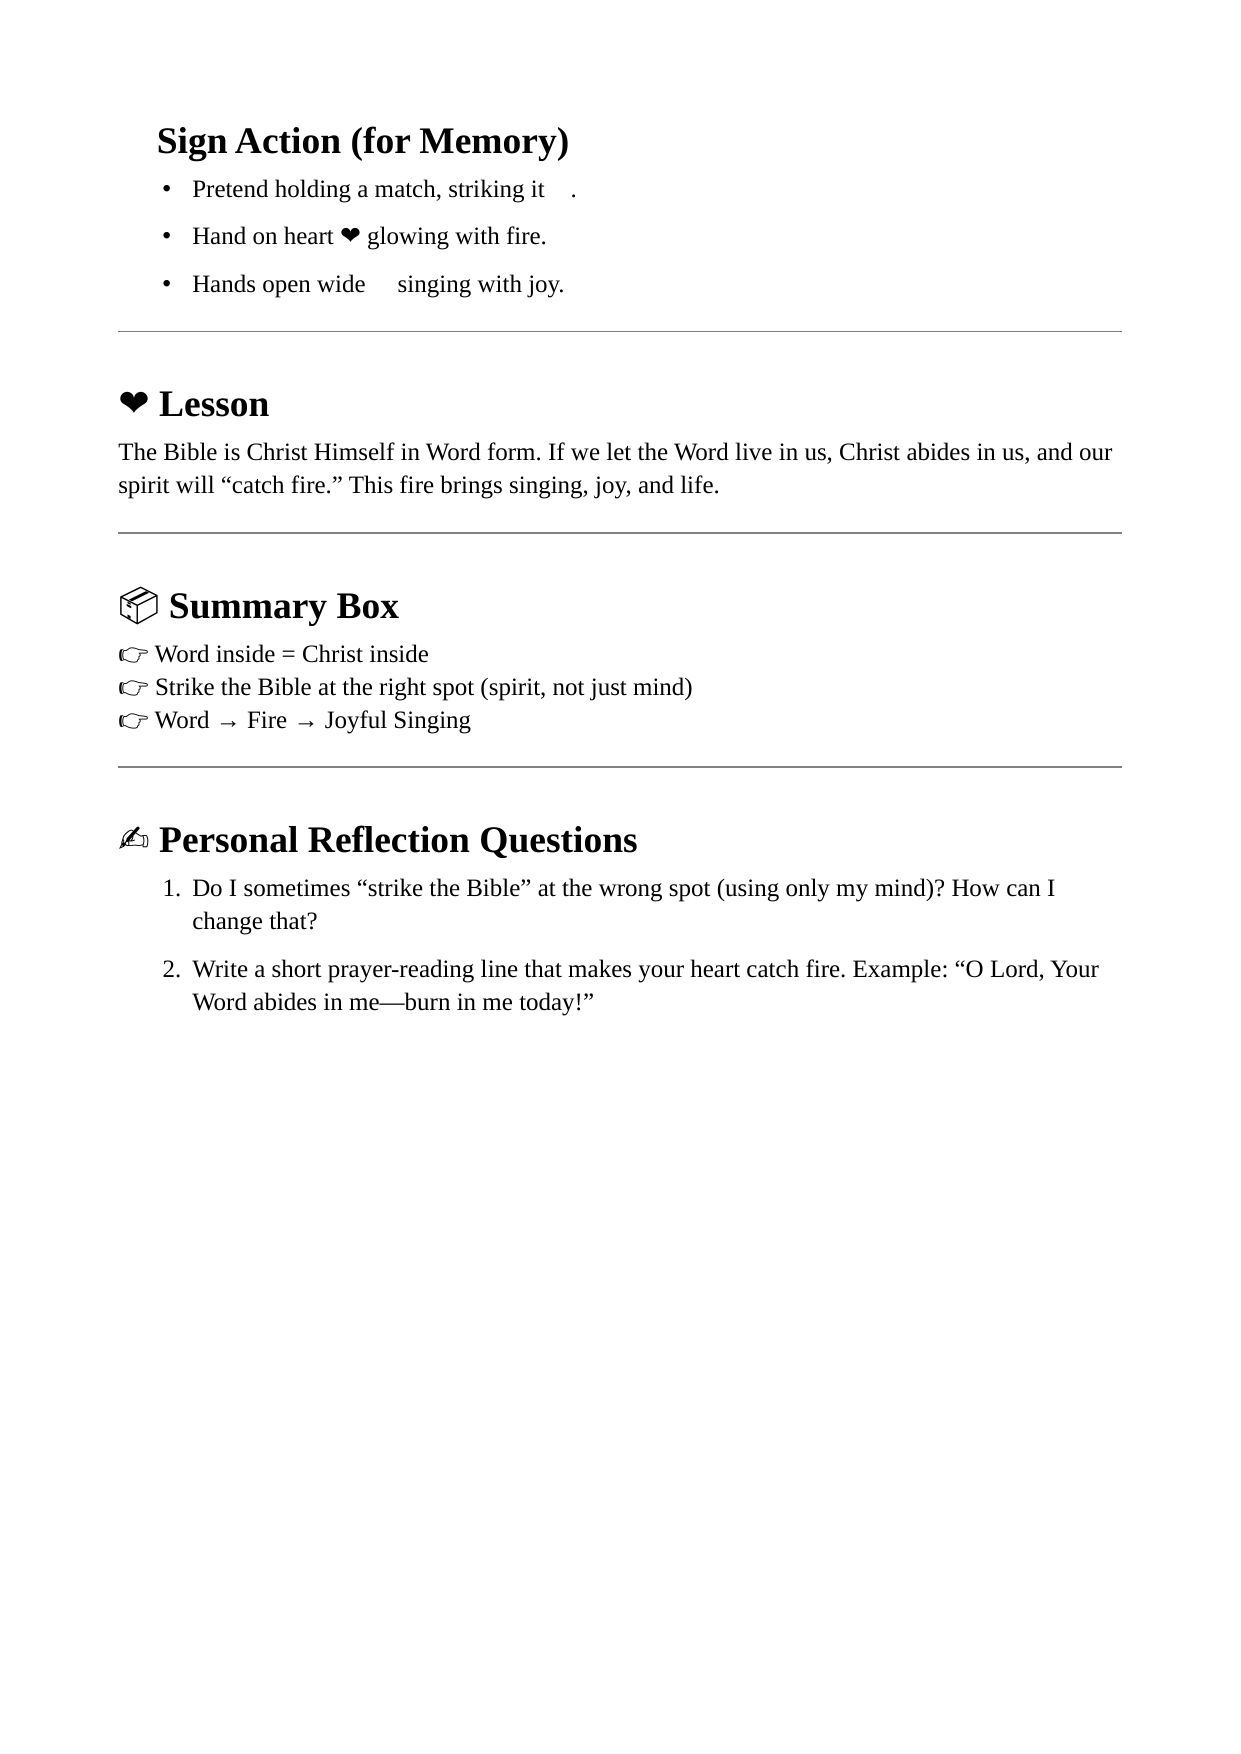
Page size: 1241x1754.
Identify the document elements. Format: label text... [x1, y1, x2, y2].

subtitle ✍ Personal Reflection Questions [118, 817, 1122, 861]
subtitle ❤️ Lesson [118, 382, 1122, 425]
text The Bible is Christ Himself in Word form. If we let the Word live in us, Christ abides in us, and our spirit will “catch fire.” This fire brings singing, joy, and life. [118, 437, 1122, 499]
list Write a short prayer-reading line that makes your heart catch fire. Example: “O Lord, Your Word abides in me—burn in me today!” [162, 954, 1122, 1015]
list Hand on heart ❤️ glowing with fire. [162, 221, 1122, 250]
list Pretend holding a match, striking it 🔥. [162, 174, 1122, 202]
subtitle 📦 Summary Box [118, 583, 1122, 626]
list Do I sometimes “strike the Bible” at the wrong spot (using only my mind)? How can I change that? [162, 873, 1122, 935]
subtitle 👐 Sign Action (for Memory) [118, 118, 1122, 161]
text 👉 Word inside = Christ inside 👉 Strike the Bible at the right spot (spirit, not just mind) 👉 Word → Fire → Joyful Singing [118, 639, 1122, 733]
list Hands open wide 🙌 singing with joy. [162, 269, 1122, 298]
